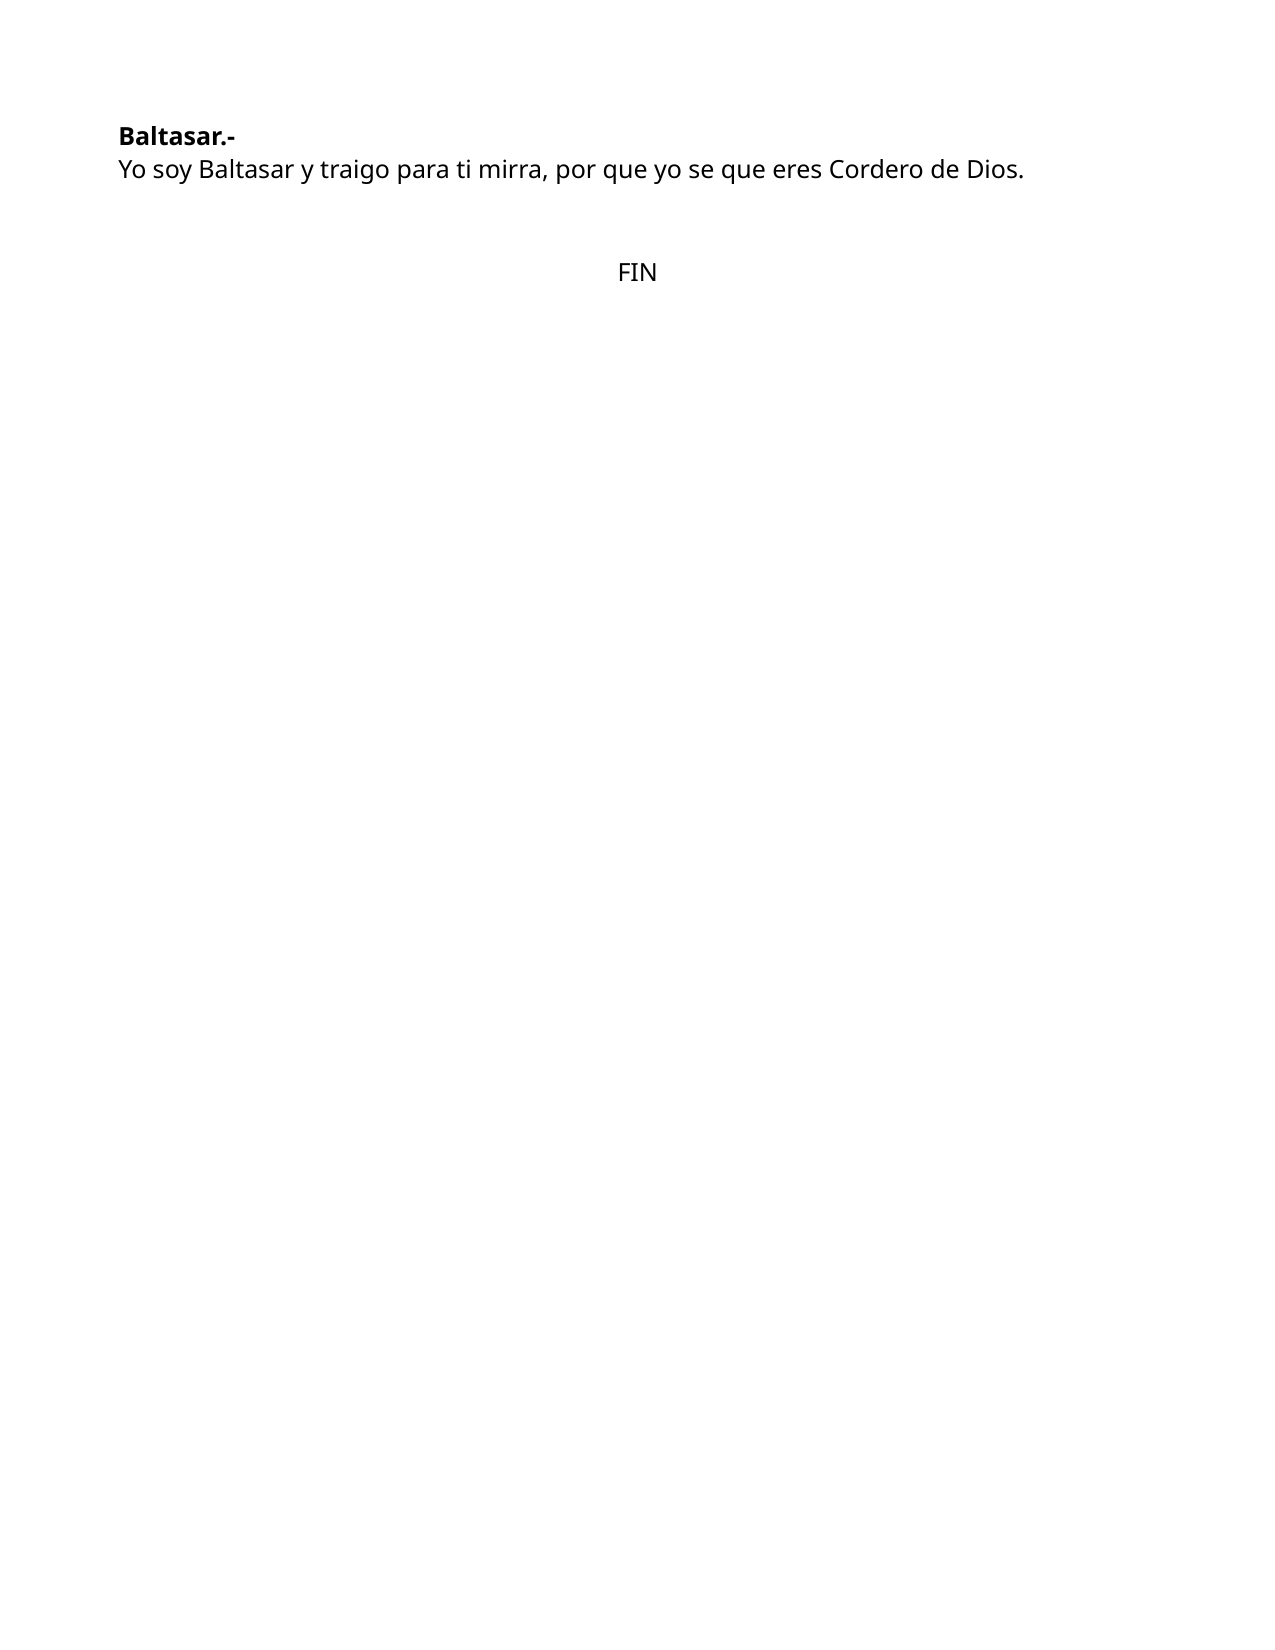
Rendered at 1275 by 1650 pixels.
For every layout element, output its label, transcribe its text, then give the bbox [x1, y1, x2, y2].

text Baltasar.- [118, 118, 1157, 152]
text Yo soy Baltasar y traigo para ti mirra, por que yo se que eres Cordero de Dios. [118, 152, 1157, 186]
text FIN [118, 254, 1157, 288]
